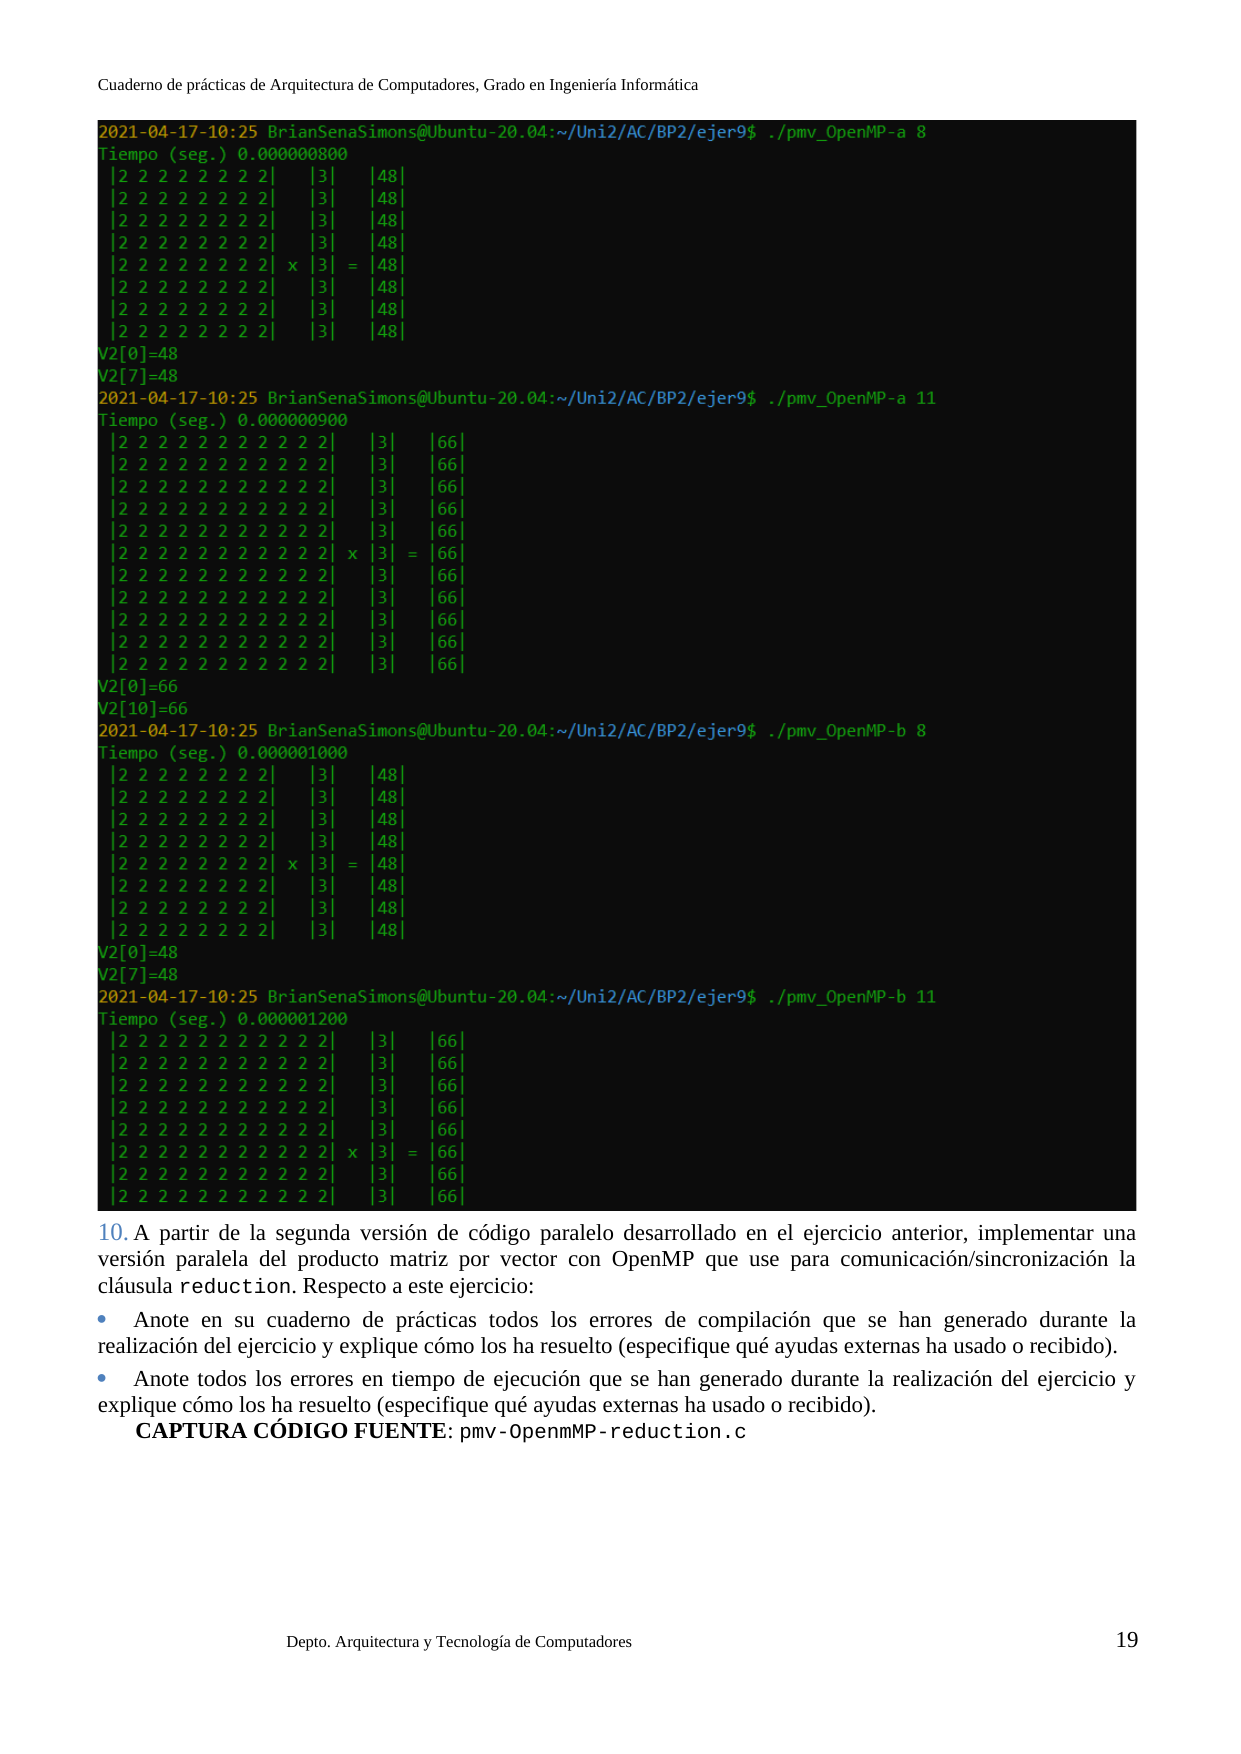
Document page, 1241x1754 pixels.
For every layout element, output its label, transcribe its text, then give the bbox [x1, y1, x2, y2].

list A partir de la segunda versión de código paralelo desarrollado en el ejercicio anterior, implementar una versión paralela del producto matriz por vector con OpenMP que use para comunicación/sincronización la cláusula reduction. Respecto a este ejercicio: [98, 1217, 1138, 1299]
list Anote todos los errores en tiempo de ejecución que se han generado durante la realización del ejercicio y explique cómo los ha resuelto (especifique qué ayudas externas ha usado o recibido). [98, 1365, 1138, 1417]
list Anote en su cuaderno de prácticas todos los errores de compilación que se han generado durante la realización del ejercicio y explique cómo los ha resuelto (especifique qué ayudas externas ha usado o recibido). [98, 1306, 1138, 1358]
text CAPTURA CÓDIGO FUENTE: pmv-OpenmMP-reduction.c [135, 1417, 1138, 1445]
